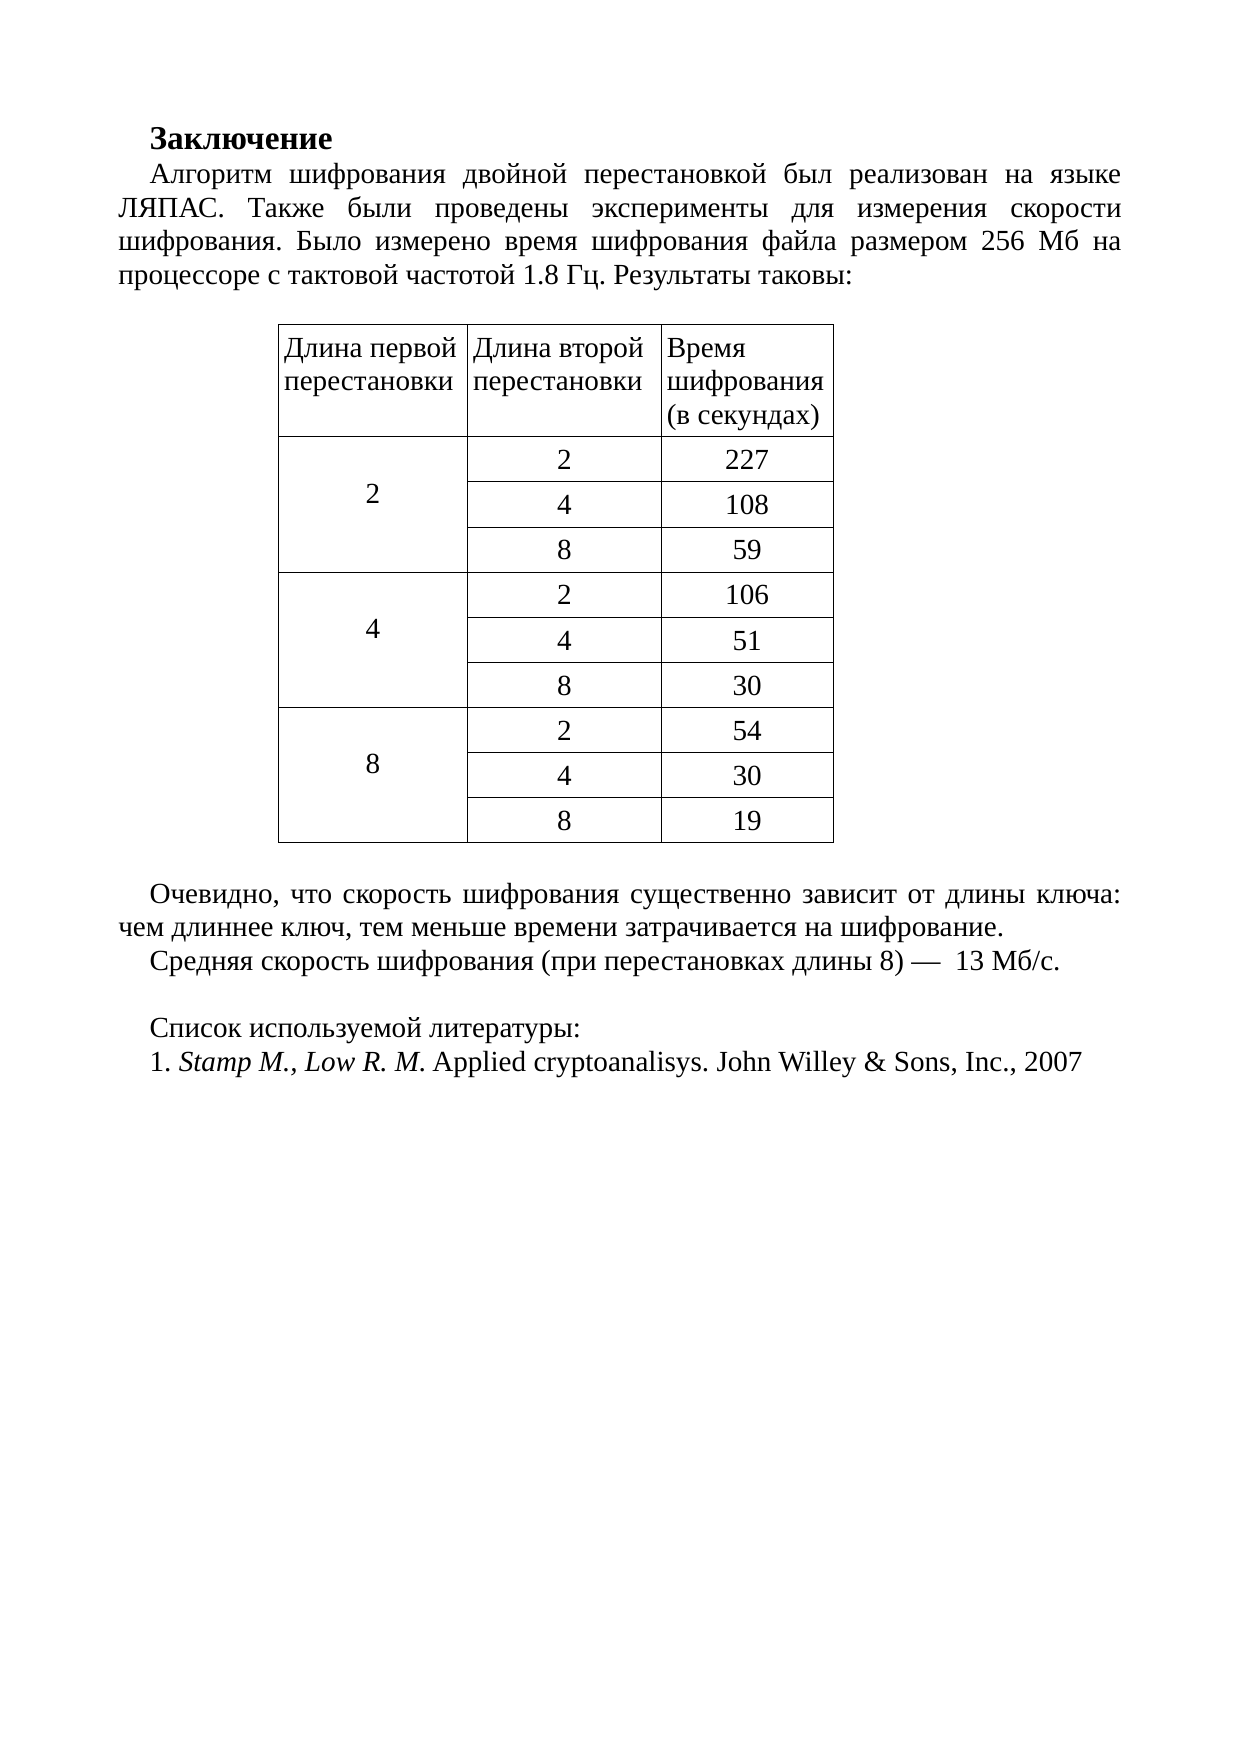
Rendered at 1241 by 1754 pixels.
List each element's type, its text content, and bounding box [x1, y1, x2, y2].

table_cell 8 [468, 798, 661, 842]
table_cell 8 [279, 708, 467, 842]
table_cell 4 [279, 573, 467, 707]
table_cell 30 [662, 663, 833, 707]
table_cell 54 [662, 708, 833, 752]
table_cell 4 [468, 618, 661, 662]
table_cell 4 [468, 482, 661, 527]
table_cell 2 [468, 437, 661, 481]
table_cell 30 [662, 753, 833, 797]
text Заключение [118, 118, 1122, 156]
table_cell 106 [662, 573, 833, 617]
table_cell 2 [279, 437, 467, 572]
table_cell 51 [662, 618, 833, 662]
table_cell 108 [662, 482, 833, 527]
table_header Длина второй перестановки [468, 325, 661, 436]
text 1. Stamp M., Low R. M. Applied cryptoanalisys. John Willey & Sons, Inc., 2007 [118, 1044, 1122, 1077]
table_cell 2 [468, 573, 661, 617]
table_cell 8 [468, 663, 661, 707]
table_cell 227 [662, 437, 833, 481]
table_cell 8 [468, 528, 661, 572]
table_header Длина первой перестановки [279, 325, 467, 436]
table_header Время шифрования (в секундах) [662, 325, 833, 436]
table_cell 59 [662, 528, 833, 572]
text Алгоритм шифрования двойной перестановкой был реализован на языке ЛЯПАС. Также были проведены эксперименты для измерения скорости шифрования. Было измерено время шифрования файла размером 256 Мб на процессоре с тактовой частотой 1.8 Гц. Результаты таковы: [118, 156, 1122, 291]
text Очевидно, что скорость шифрования существенно зависит от длины ключа: чем длиннее ключ, тем меньше времени затрачивается на шифрование. [118, 876, 1122, 943]
table_cell 4 [468, 753, 661, 797]
table_cell 19 [662, 798, 833, 842]
text Средняя скорость шифрования (при перестановках длины 8) — 13 Мб/c. [118, 943, 1122, 977]
text Список используемой литературы: [118, 1010, 1122, 1044]
table_cell 2 [468, 708, 661, 752]
